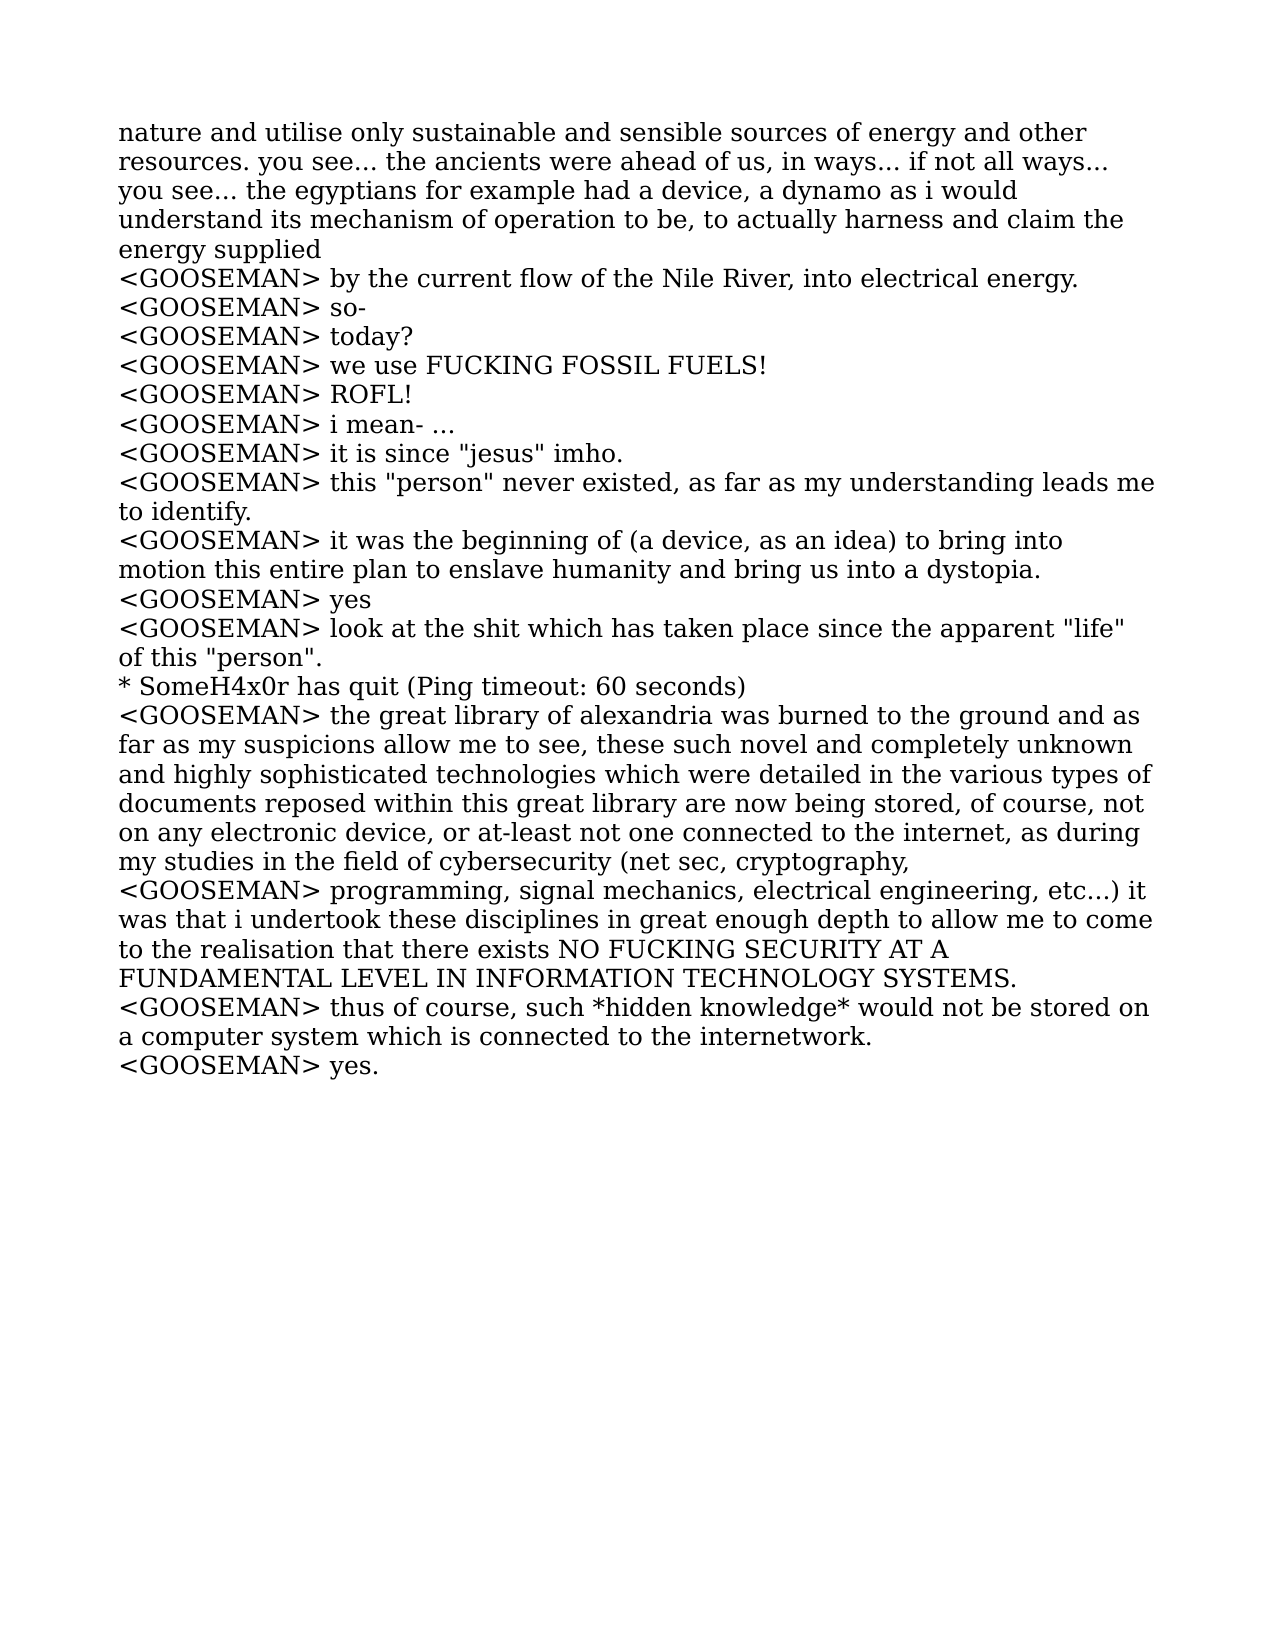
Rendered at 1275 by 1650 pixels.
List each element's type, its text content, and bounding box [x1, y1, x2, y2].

text <GOOSEMAN> look at the shit which has taken place since the apparent "life" of this "person". [118, 614, 1157, 672]
text <GOOSEMAN> the great library of alexandria was burned to the ground and as far as my suspicions allow me to see, these such novel and completely unknown and highly sophisticated technologies which were detailed in the various types of documents reposed within this great library are now being stored, of course, not on any electronic device, or at-least not one connected to the internet, as during my studies in the field of cybersecurity (net sec, cryptography, [118, 701, 1157, 876]
text <GOOSEMAN> we use FUCKING FOSSIL FUELS! [118, 351, 1157, 381]
text <GOOSEMAN> this "person" never existed, as far as my understanding leads me to identify. [118, 468, 1157, 526]
text <GOOSEMAN> programming, signal mechanics, electrical engineering, etc...) it was that i undertook these disciplines in great enough depth to allow me to come to the realisation that there exists NO FUCKING SECURITY AT A FUNDAMENTAL LEVEL IN INFORMATION TECHNOLOGY SYSTEMS. [118, 876, 1157, 993]
text <GOOSEMAN> yes [118, 585, 1157, 614]
text nature and utilise only sustainable and sensible sources of energy and other resources. you see... the ancients were ahead of us, in ways... if not all ways... you see... the egyptians for example had a device, a dynamo as i would understand its mechanism of operation to be, to actually harness and claim the energy supplied [118, 118, 1157, 264]
text * SomeH4x0r has quit (Ping timeout: 60 seconds) [118, 672, 1157, 701]
text <GOOSEMAN> yes. [118, 1051, 1157, 1081]
text <GOOSEMAN> thus of course, such *hidden knowledge* would not be stored on a computer system which is connected to the internetwork. [118, 993, 1157, 1051]
text <GOOSEMAN> by the current flow of the Nile River, into electrical energy. [118, 264, 1157, 293]
text <GOOSEMAN> it was the beginning of (a device, as an idea) to bring into motion this entire plan to enslave humanity and bring us into a dystopia. [118, 526, 1157, 585]
text <GOOSEMAN> i mean- ... [118, 410, 1157, 439]
text <GOOSEMAN> ROFL! [118, 381, 1157, 410]
text <GOOSEMAN> so- [118, 293, 1157, 322]
text <GOOSEMAN> today? [118, 322, 1157, 351]
text <GOOSEMAN> it is since "jesus" imho. [118, 439, 1157, 468]
